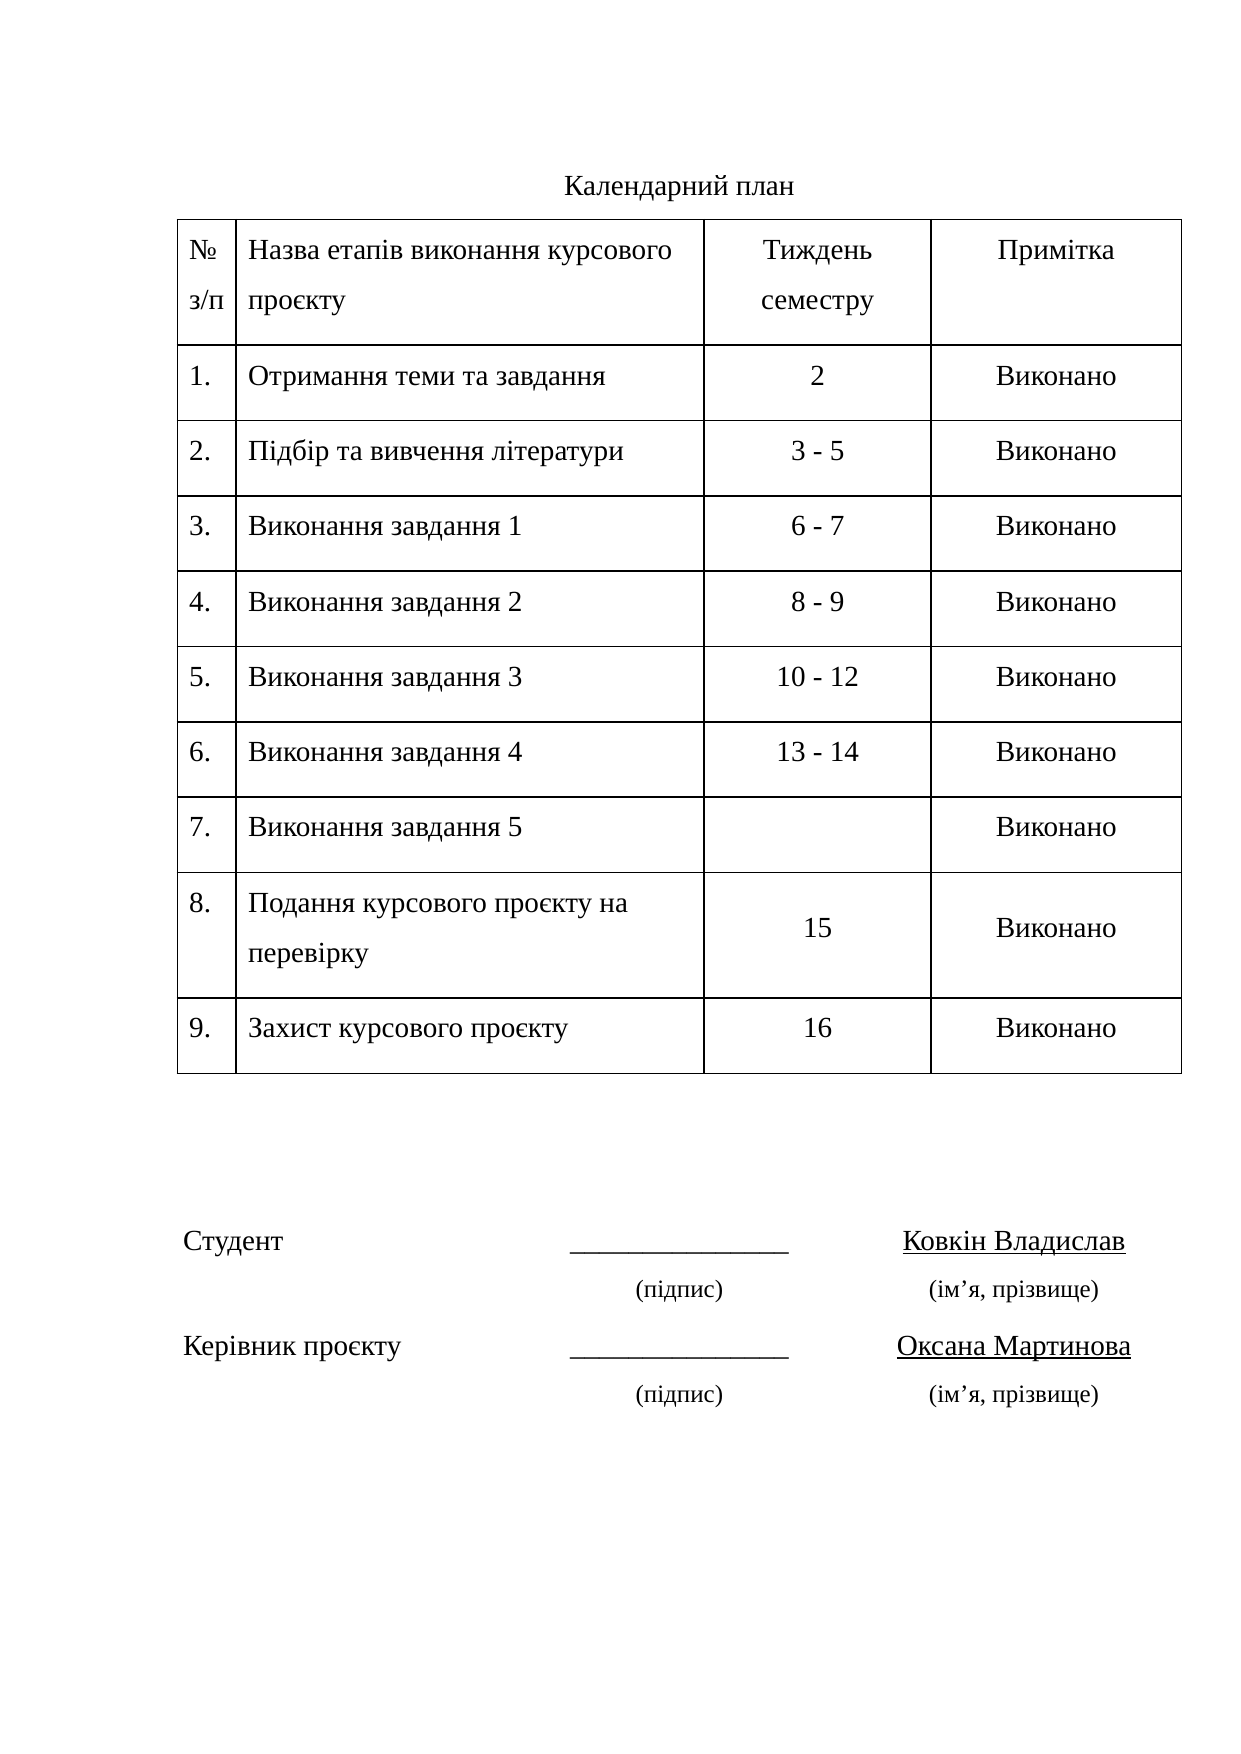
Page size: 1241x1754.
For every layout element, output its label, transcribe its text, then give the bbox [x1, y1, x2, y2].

table_cell Виконання завдання 2 [237, 572, 703, 646]
table_cell Захист курсового проєкту [237, 999, 703, 1072]
table_cell Керівник проєкту [177, 1323, 512, 1427]
table_cell 7. [178, 798, 235, 872]
table_cell Виконано [932, 798, 1181, 872]
table_cell Отримання теми та завдання [237, 346, 703, 420]
table_cell 3 - 5 [705, 421, 930, 495]
text Календарний план [177, 168, 1181, 202]
table_cell Виконання завдання 3 [237, 647, 703, 721]
table_cell 5. [178, 647, 235, 721]
table_cell _______________ (підпис) [512, 1323, 846, 1427]
table_cell 8. [178, 873, 235, 997]
table_cell 3. [178, 497, 235, 570]
table_cell Виконано [932, 647, 1181, 721]
table_cell 2. [178, 421, 235, 495]
table_cell Виконання завдання 1 [237, 497, 703, 570]
table_cell Виконано [932, 421, 1181, 495]
table_header Студент [177, 1218, 512, 1323]
table_cell Виконання завдання 4 [237, 723, 703, 796]
table_cell Підбір та вивчення літератури [237, 421, 703, 495]
table_cell Виконано [932, 873, 1181, 997]
table_cell Виконання завдання 5 [237, 798, 703, 872]
table_cell Виконано [932, 572, 1181, 646]
table_cell Подання курсового проєкту на перевірку [237, 873, 703, 997]
table_cell 2 [705, 346, 930, 420]
table_cell 9. [178, 999, 235, 1072]
table_cell 6. [178, 723, 235, 796]
table_header Ковкін Владислав (ім’я, прізвище) [846, 1218, 1181, 1323]
table_cell 6 - 7 [705, 497, 930, 570]
table_cell Оксана Мартинова (ім’я, прізвище) [846, 1323, 1181, 1427]
table_cell 4. [178, 572, 235, 646]
table_header Назва етапів виконання курсового проєкту [237, 220, 703, 344]
table_cell Виконано [932, 999, 1181, 1072]
table_cell Виконано [932, 497, 1181, 570]
table_header № з/п [178, 220, 235, 344]
table_cell 10 - 12 [705, 647, 930, 721]
table_header Тиждень семестру [705, 220, 930, 344]
table_cell 16 [705, 999, 930, 1072]
table_header _______________ (підпис) [512, 1218, 846, 1323]
table_cell 1. [178, 346, 235, 420]
table_cell 13 - 14 [705, 723, 930, 796]
table_cell 15 [705, 873, 930, 997]
table_cell Виконано [932, 346, 1181, 420]
table_header Примітка [932, 220, 1181, 344]
table_cell 8 - 9 [705, 572, 930, 646]
table_cell Виконано [932, 723, 1181, 796]
table_cell [705, 798, 930, 872]
